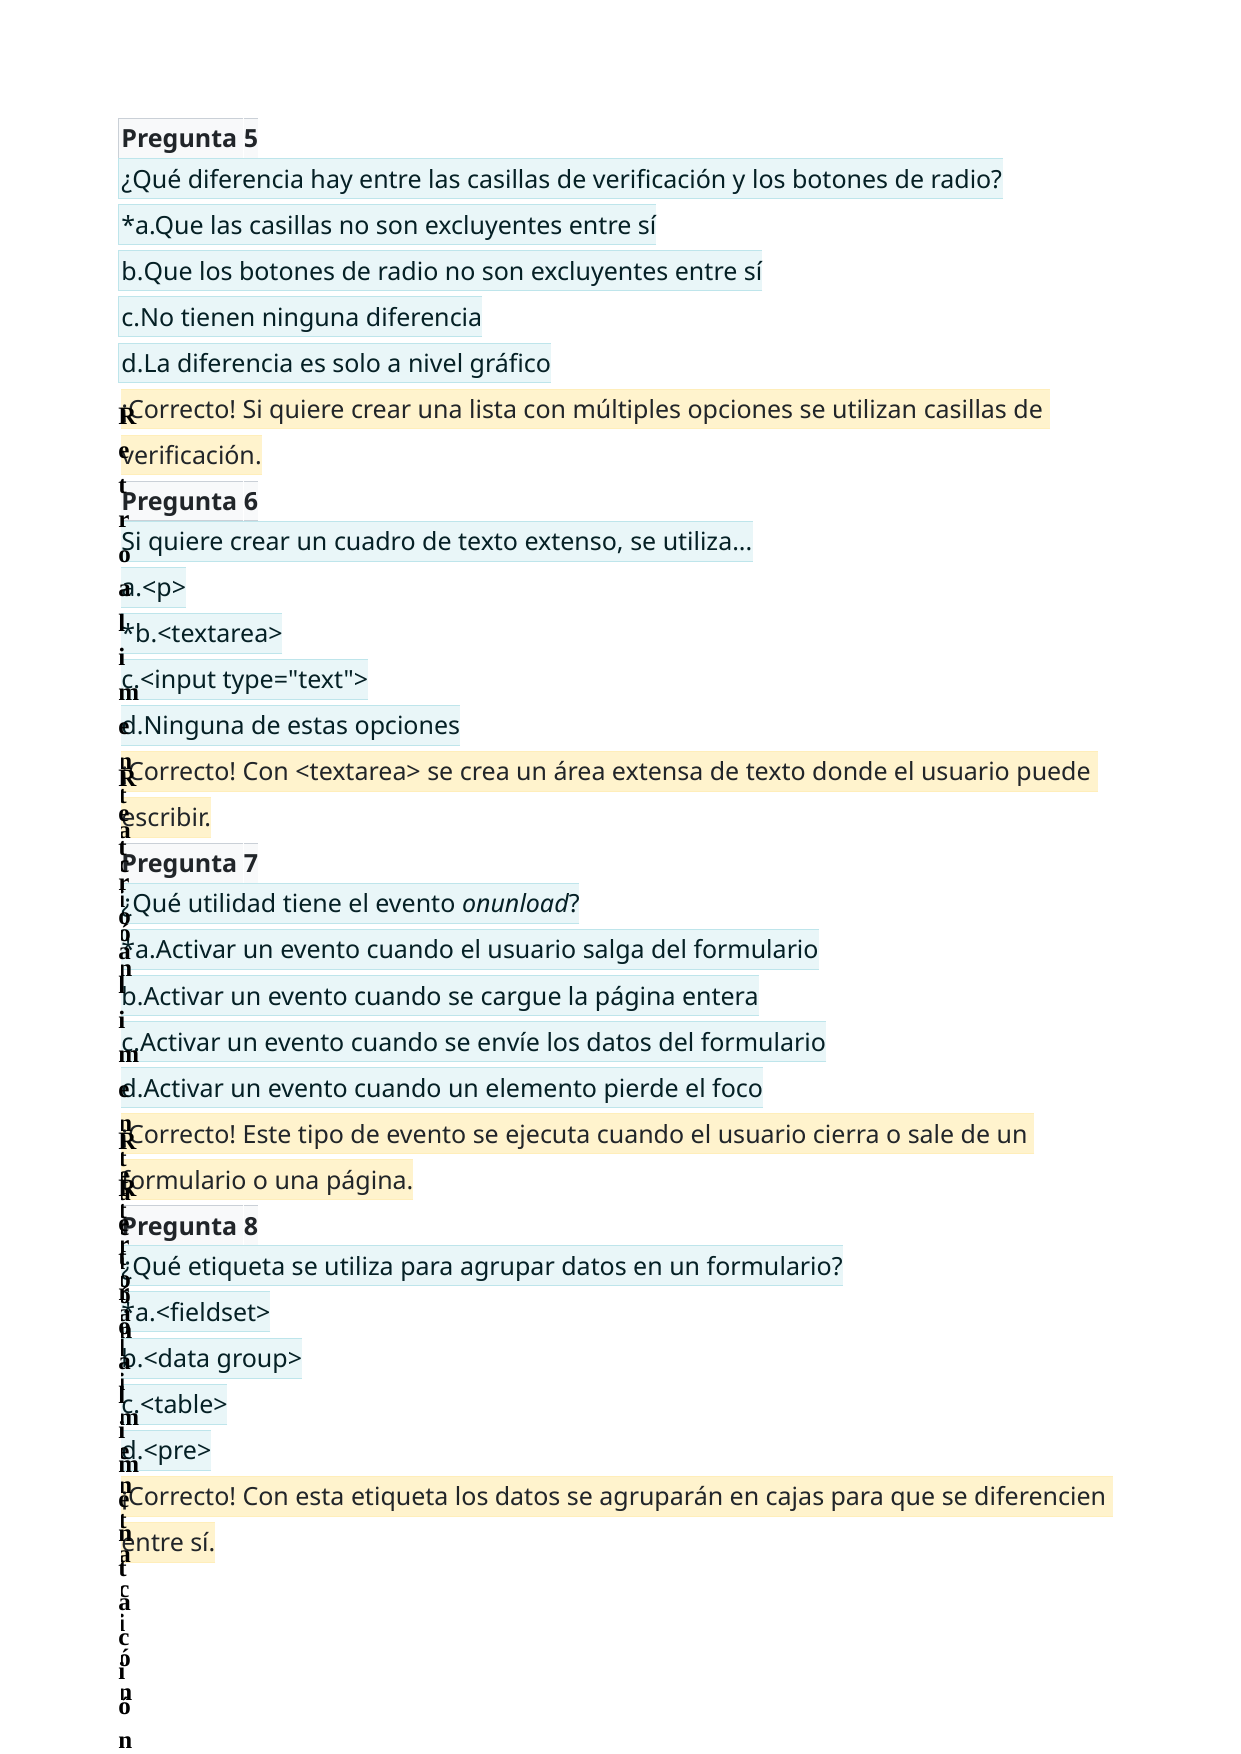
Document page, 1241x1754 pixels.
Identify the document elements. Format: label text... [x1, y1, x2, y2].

text a.<p> [121, 567, 1122, 607]
text d.<pre> [121, 1429, 1122, 1470]
text c.<input type="text"> [121, 659, 1122, 699]
text b.Activar un evento cuando se cargue la página entera [121, 975, 1122, 1015]
subtitle Pregunta 5 [119, 118, 1122, 158]
text *a.Activar un evento cuando el usuario salga del formulario [121, 929, 1122, 969]
text d.Ninguna de estas opciones [121, 705, 1122, 745]
text ¿Qué diferencia hay entre las casillas de verificación y los botones de radio? [119, 158, 1122, 198]
text d.Activar un evento cuando un elemento pierde el foco [121, 1067, 1122, 1107]
text *a.<fieldset> [121, 1291, 1122, 1332]
text c.No tienen ninguna diferencia [119, 296, 1122, 336]
text ¿Qué etiqueta se utiliza para agrupar datos en un formulario? [121, 1245, 1122, 1286]
text ¡Correcto! Con esta etiqueta los datos se agruparán en cajas para que se diferencien entre sí. [121, 1476, 1122, 1562]
text b.Que los botones de radio no son excluyentes entre sí [119, 250, 1122, 290]
text ¡Correcto! Si quiere crear una lista con múltiples opciones se utilizan casillas de verificación. [118, 388, 1122, 474]
subtitle Pregunta 8 [121, 1205, 1122, 1245]
text *a.Que las casillas no son excluyentes entre sí [119, 204, 1122, 244]
subtitle Pregunta 7 [121, 843, 1122, 883]
text *b.<textarea> [121, 613, 1122, 653]
text ¡Correcto! Con <textarea> se crea un área extensa de texto donde el usuario puede escribir. [118, 751, 1122, 837]
text b.<data group> [121, 1337, 1122, 1378]
text c.<table> [123, 1383, 1122, 1424]
text c.Activar un evento cuando se envíe los datos del formulario [121, 1021, 1122, 1061]
subtitle Pregunta 6 [121, 481, 1122, 521]
text ¡Correcto! Este tipo de evento se ejecuta cuando el usuario cierra o sale de un formulario o una página. [118, 1113, 1122, 1199]
text ¿Qué utilidad tiene el evento onunload? [121, 883, 1122, 923]
text Si quiere crear un cuadro de texto extenso, se utiliza... [121, 521, 1122, 561]
text d.La diferencia es solo a nivel gráfico [118, 342, 1122, 382]
